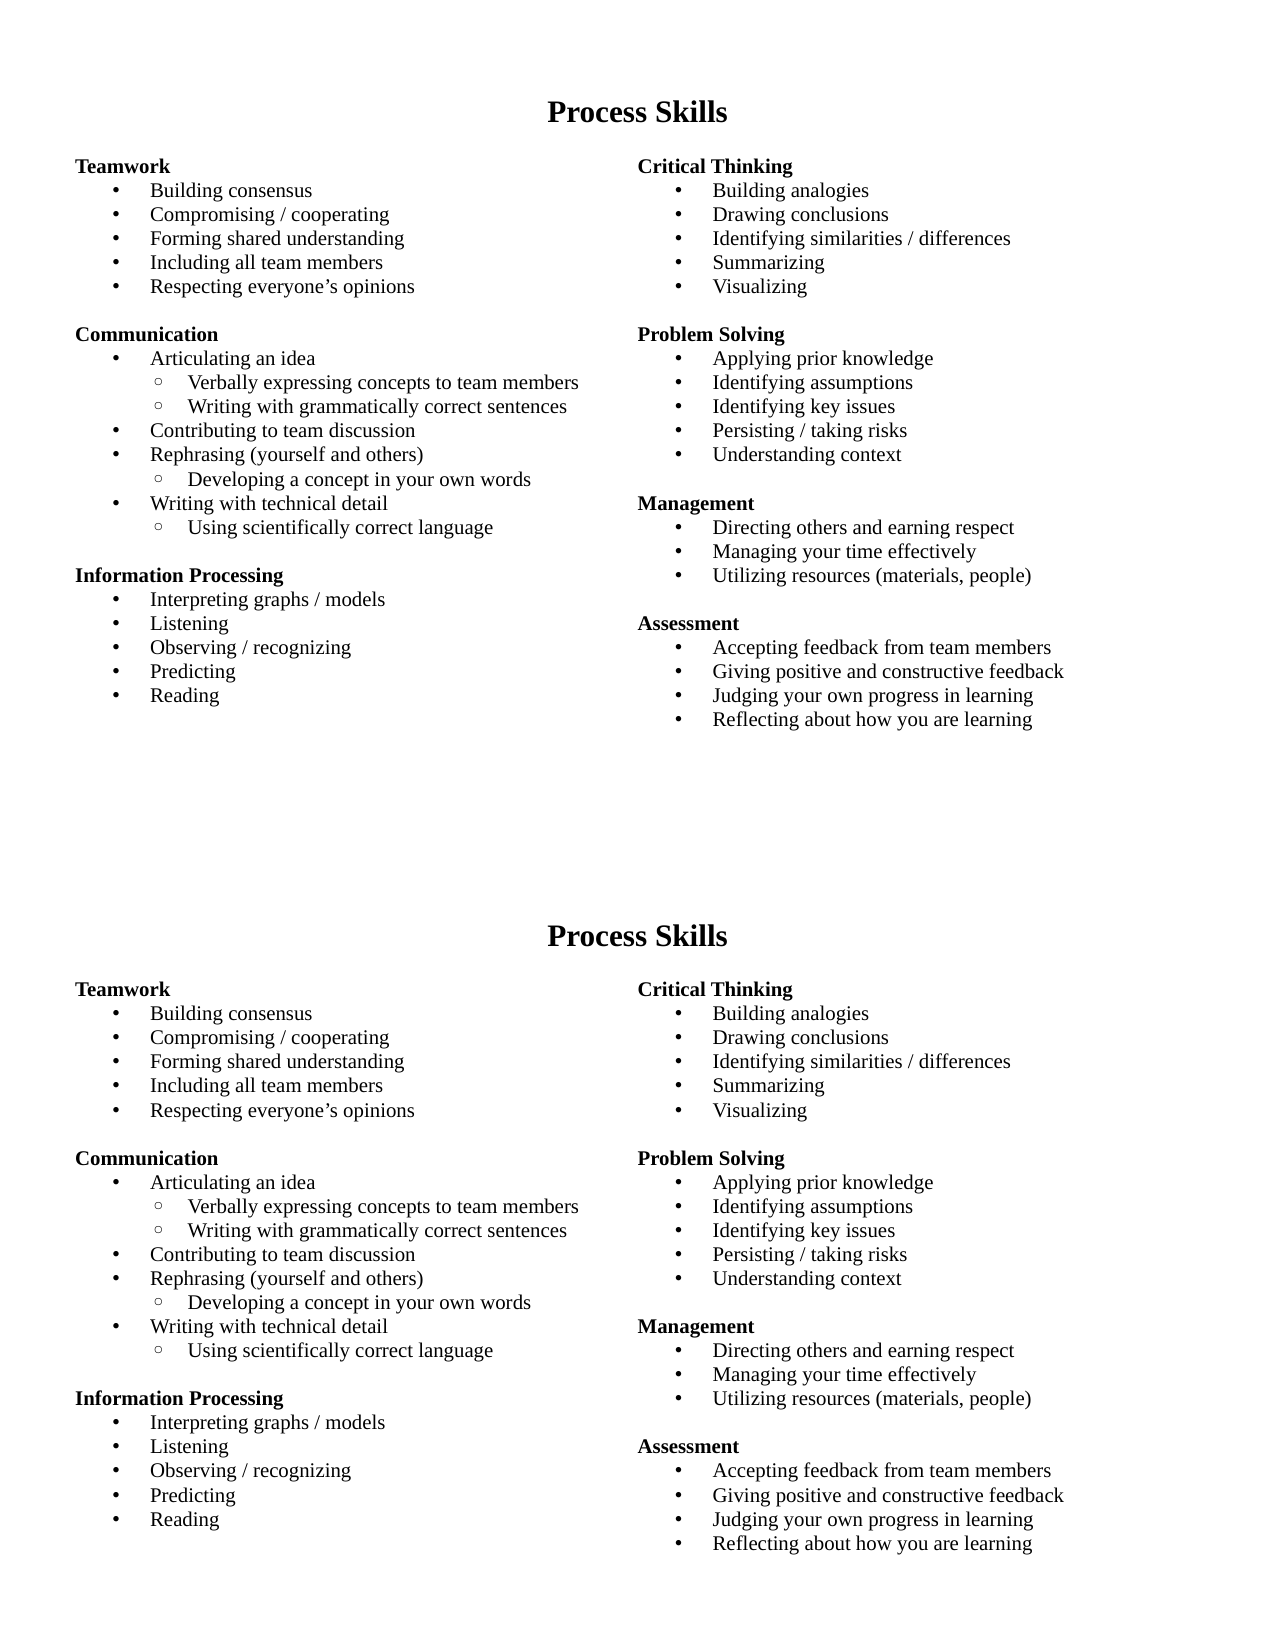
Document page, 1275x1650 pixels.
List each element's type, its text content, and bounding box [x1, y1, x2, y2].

table_cell [75, 750, 1200, 898]
table_cell Process Skills Teamwork Building consensus Compromising / cooperating Forming shared understanding Including all team members Respecting everyone’s opinions Communication Articulating an idea Verbally expressing concepts to team members Writing with grammatically correct sentences Contributing to team discussion Rephrasing (yourself and others) Developing a concept in your own words Writing with technical detail Using scientifically correct language Information Processing Interpreting graphs / models Listening Observing / recognizing Predicting Reading Critical Thinking Building analogies Drawing conclusions Identifying similarities / differences Summarizing Visualizing Problem Solving Applying prior knowledge Identifying assumptions Identifying key issues Persisting / taking risks Understanding context Management Directing others and earning respect Managing your time effectively Utilizing resources (materials, people) Assessment Accepting feedback from team members Giving positive and constructive feedback Judging your own progress in learning Reflecting about how you are learning [75, 899, 1200, 1573]
table_header Process Skills Teamwork Building consensus Compromising / cooperating Forming shared understanding Including all team members Respecting everyone’s opinions Communication Articulating an idea Verbally expressing concepts to team members Writing with grammatically correct sentences Contributing to team discussion Rephrasing (yourself and others) Developing a concept in your own words Writing with technical detail Using scientifically correct language Information Processing Interpreting graphs / models Listening Observing / recognizing Predicting Reading Critical Thinking Building analogies Drawing conclusions Identifying similarities / differences Summarizing Visualizing Problem Solving Applying prior knowledge Identifying assumptions Identifying key issues Persisting / taking risks Understanding context Management Directing others and earning respect Managing your time effectively Utilizing resources (materials, people) Assessment Accepting feedback from team members Giving positive and constructive feedback Judging your own progress in learning Reflecting about how you are learning [75, 75, 1200, 750]
